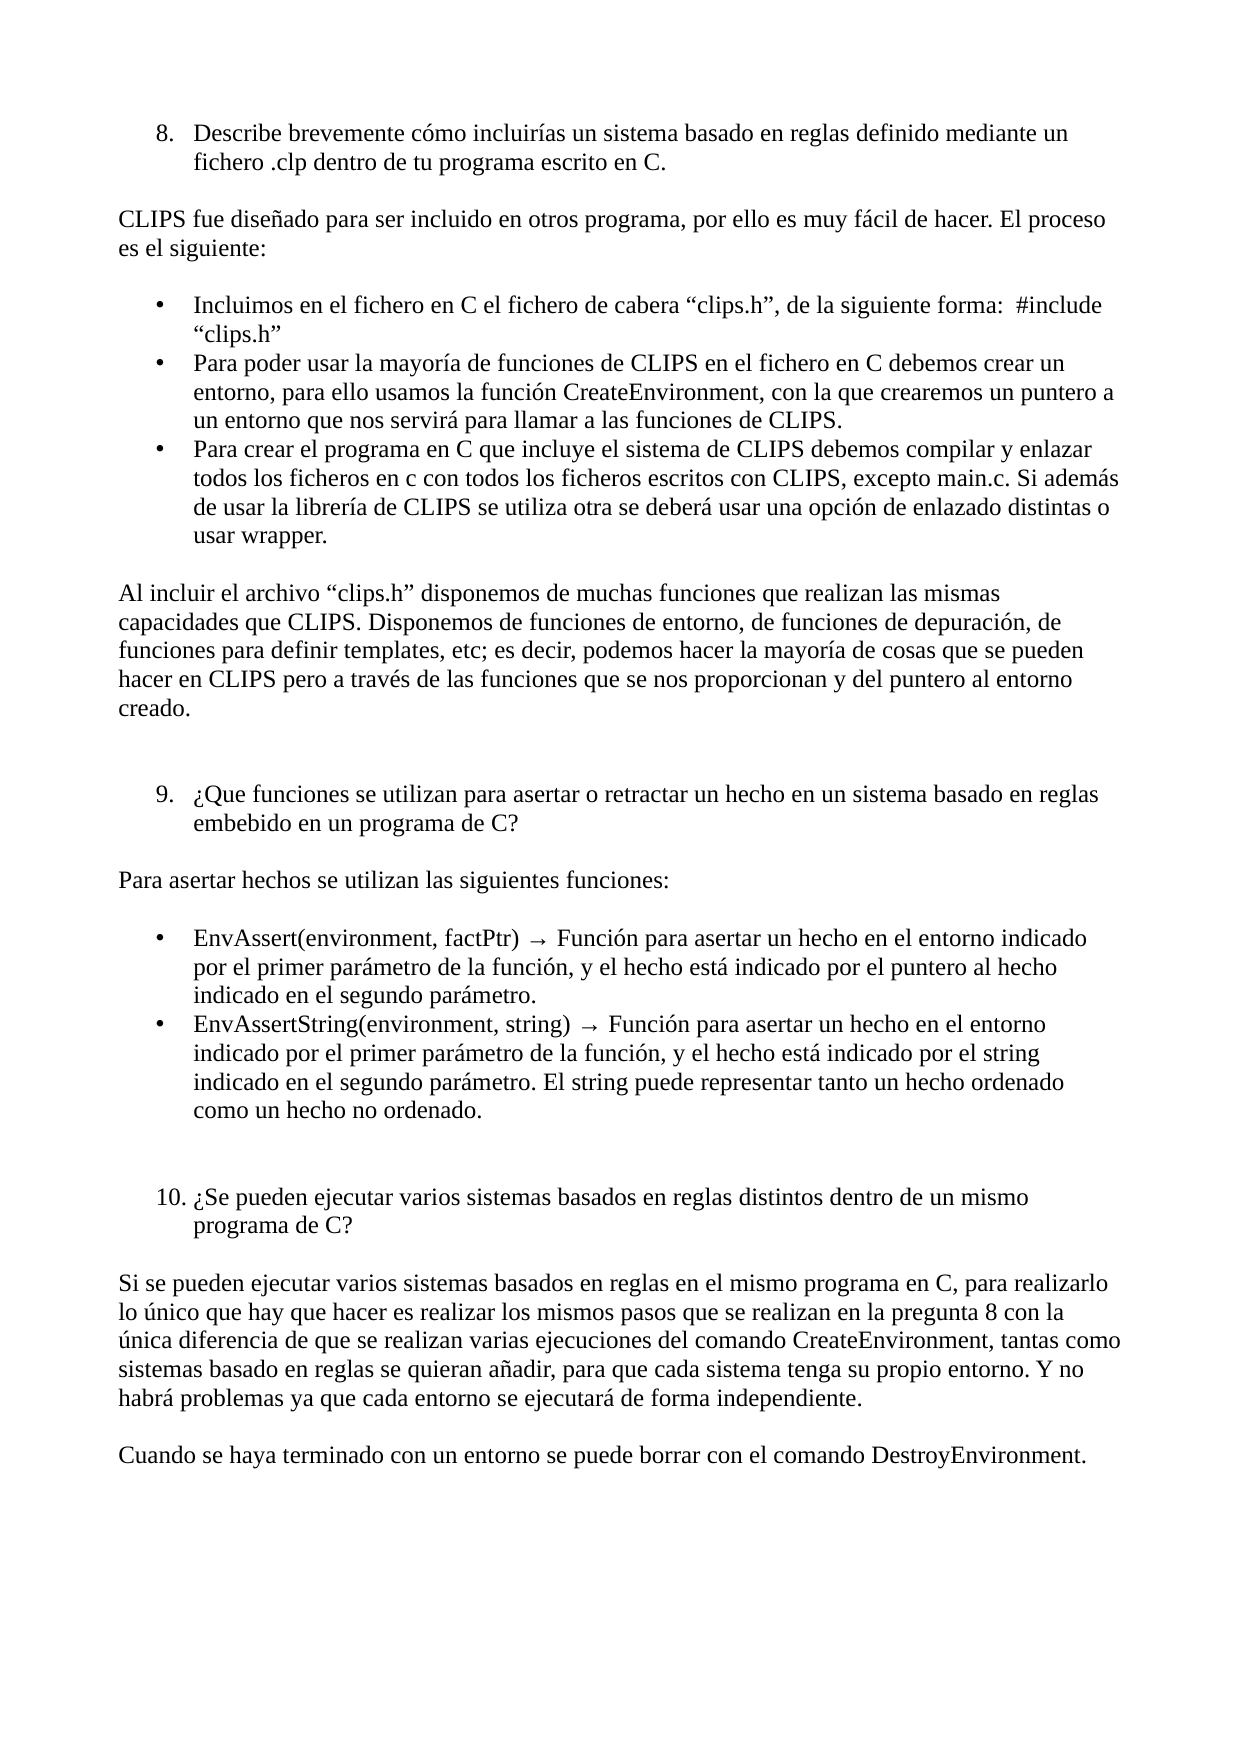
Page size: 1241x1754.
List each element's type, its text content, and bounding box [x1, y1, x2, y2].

text Si se pueden ejecutar varios sistemas basados en reglas en el mismo programa en C, para realizarlo lo único que hay que hacer es realizar los mismos pasos que se realizan en la pregunta 8 con la única diferencia de que se realizan varias ejecuciones del comando CreateEnvironment, tantas como sistemas basado en reglas se quieran añadir, para que cada sistema tenga su propio entorno. Y no habrá problemas ya que cada entorno se ejecutará de forma independiente. [118, 1268, 1122, 1412]
list EnvAssert(environment, factPtr) → Función para asertar un hecho en el entorno indicado por el primer parámetro de la función, y el hecho está indicado por el puntero al hecho indicado en el segundo parámetro. [156, 923, 1122, 1009]
list Para poder usar la mayoría de funciones de CLIPS en el fichero en C debemos crear un entorno, para ello usamos la función CreateEnvironment, con la que crearemos un puntero a un entorno que nos servirá para llamar a las funciones de CLIPS. [156, 348, 1122, 434]
text Al incluir el archivo “clips.h” disponemos de muchas funciones que realizan las mismas capacidades que CLIPS. Disponemos de funciones de entorno, de funciones de depuración, de funciones para definir templates, etc; es decir, podemos hacer la mayoría de cosas que se pueden hacer en CLIPS pero a través de las funciones que se nos proporcionan y del puntero al entorno creado. [118, 578, 1122, 722]
list Describe brevemente cómo incluirías un sistema basado en reglas definido mediante un fichero .clp dentro de tu programa escrito en C. [156, 118, 1122, 176]
list EnvAssertString(environment, string) → Función para asertar un hecho en el entorno indicado por el primer parámetro de la función, y el hecho está indicado por el string indicado en el segundo parámetro. El string puede representar tanto un hecho ordenado como un hecho no ordenado. [156, 1009, 1122, 1124]
list ¿Que funciones se utilizan para asertar o retractar un hecho en un sistema basado en reglas embebido en un programa de C? [156, 779, 1122, 837]
list Para crear el programa en C que incluye el sistema de CLIPS debemos compilar y enlazar todos los ficheros en c con todos los ficheros escritos con CLIPS, excepto main.c. Si además de usar la librería de CLIPS se utiliza otra se deberá usar una opción de enlazado distintas o usar wrapper. [156, 434, 1122, 549]
text Para asertar hechos se utilizan las siguientes funciones: [118, 866, 1122, 894]
list Incluimos en el fichero en C el fichero de cabera “clips.h”, de la siguiente forma: #include “clips.h” [156, 291, 1122, 348]
text Cuando se haya terminado con un entorno se puede borrar con el comando DestroyEnvironment. [118, 1441, 1122, 1469]
list ¿Se pueden ejecutar varios sistemas basados en reglas distintos dentro de un mismo programa de C? [156, 1182, 1122, 1239]
text CLIPS fue diseñado para ser incluido en otros programa, por ello es muy fácil de hacer. El proceso es el siguiente: [118, 204, 1122, 262]
